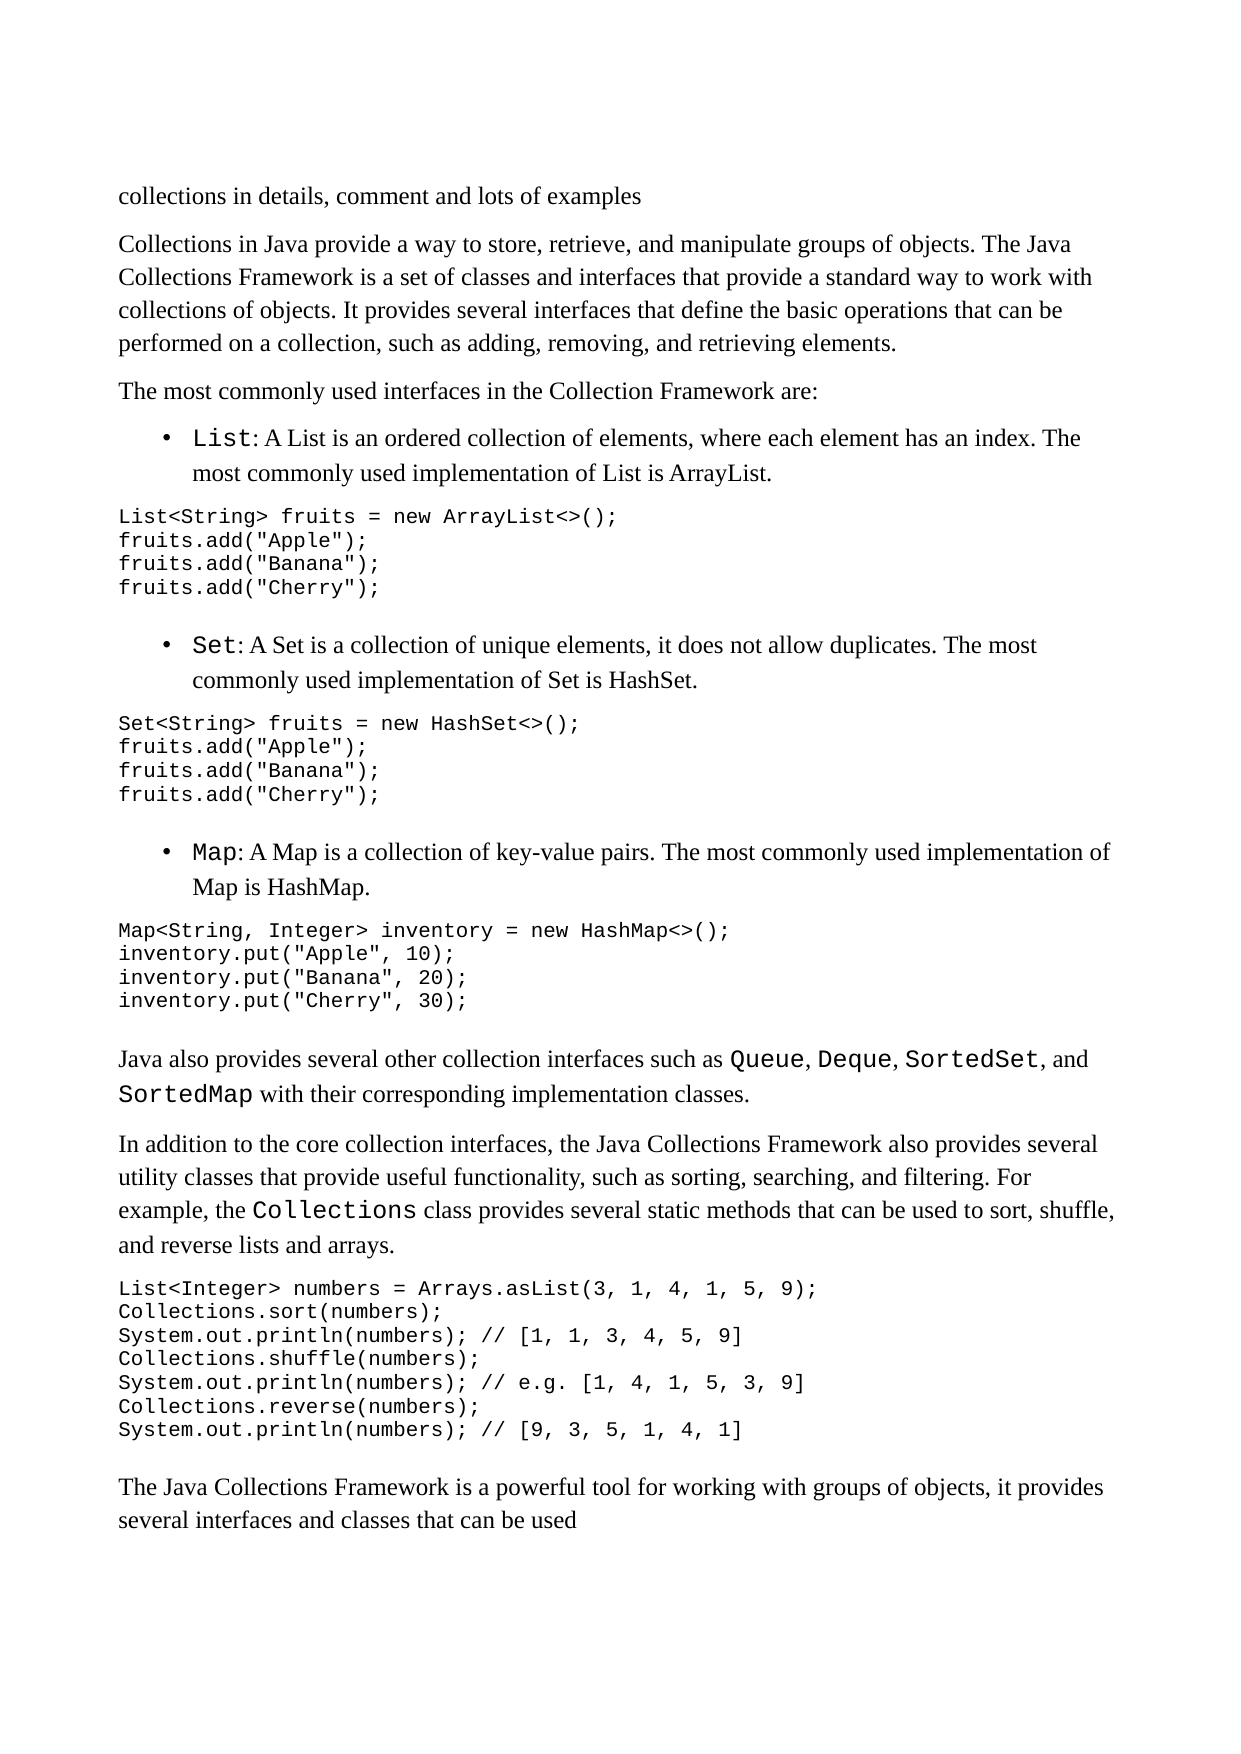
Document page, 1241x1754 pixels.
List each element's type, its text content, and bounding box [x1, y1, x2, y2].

text In addition to the core collection interfaces, the Java Collections Framework also provides several utility classes that provide useful functionality, such as sorting, searching, and filtering. For example, the Collections class provides several static methods that can be used to sort, shuffle, and reverse lists and arrays. [118, 1129, 1122, 1259]
text fruits.add("Banana"); [118, 553, 1122, 577]
text Collections.sort(numbers); [118, 1301, 1122, 1325]
text Collections in Java provide a way to store, retrieve, and manipulate groups of objects. The Java Collections Framework is a set of classes and interfaces that provide a standard way to work with collections of objects. It provides several interfaces that define the basic operations that can be performed on a collection, such as adding, removing, and retrieving elements. [118, 229, 1122, 357]
text inventory.put("Apple", 10); [118, 943, 1122, 967]
text The Java Collections Framework is a powerful tool for working with groups of objects, it provides several interfaces and classes that can be used [118, 1472, 1122, 1534]
text Collections.shuffle(numbers); [118, 1348, 1122, 1372]
text System.out.println(numbers); // [1, 1, 3, 4, 5, 9] [118, 1325, 1122, 1348]
text fruits.add("Apple"); [118, 736, 1122, 760]
text System.out.println(numbers); // e.g. [1, 4, 1, 5, 3, 9] [118, 1372, 1122, 1396]
text inventory.put("Cherry", 30); [118, 991, 1122, 1014]
list List: A List is an ordered collection of elements, where each element has an index. The most commonly used implementation of List is ArrayList. [162, 423, 1122, 487]
text fruits.add("Cherry"); [118, 784, 1122, 807]
text inventory.put("Banana", 20); [118, 967, 1122, 991]
list Map: A Map is a collection of key-value pairs. The most commonly used implementation of Map is HashMap. [162, 837, 1122, 901]
list Set: A Set is a collection of unique elements, it does not allow duplicates. The most commonly used implementation of Set is HashSet. [162, 630, 1122, 694]
text List<String> fruits = new ArrayList<>(); [118, 506, 1122, 530]
text List<Integer> numbers = Arrays.asList(3, 1, 4, 1, 5, 9); [118, 1277, 1122, 1301]
text fruits.add("Banana"); [118, 760, 1122, 784]
text Java also provides several other collection interfaces such as Queue, Deque, SortedSet, and SortedMap with their corresponding implementation classes. [118, 1044, 1122, 1109]
text collections in details, comment and lots of examples [118, 181, 1122, 210]
text fruits.add("Apple"); [118, 530, 1122, 553]
text Collections.reverse(numbers); [118, 1396, 1122, 1419]
text Map<String, Integer> inventory = new HashMap<>(); [118, 919, 1122, 943]
text Set<String> fruits = new HashSet<>(); [118, 713, 1122, 736]
text System.out.println(numbers); // [9, 3, 5, 1, 4, 1] [118, 1419, 1122, 1443]
text fruits.add("Cherry"); [118, 577, 1122, 601]
text The most commonly used interfaces in the Collection Framework are: [118, 376, 1122, 404]
